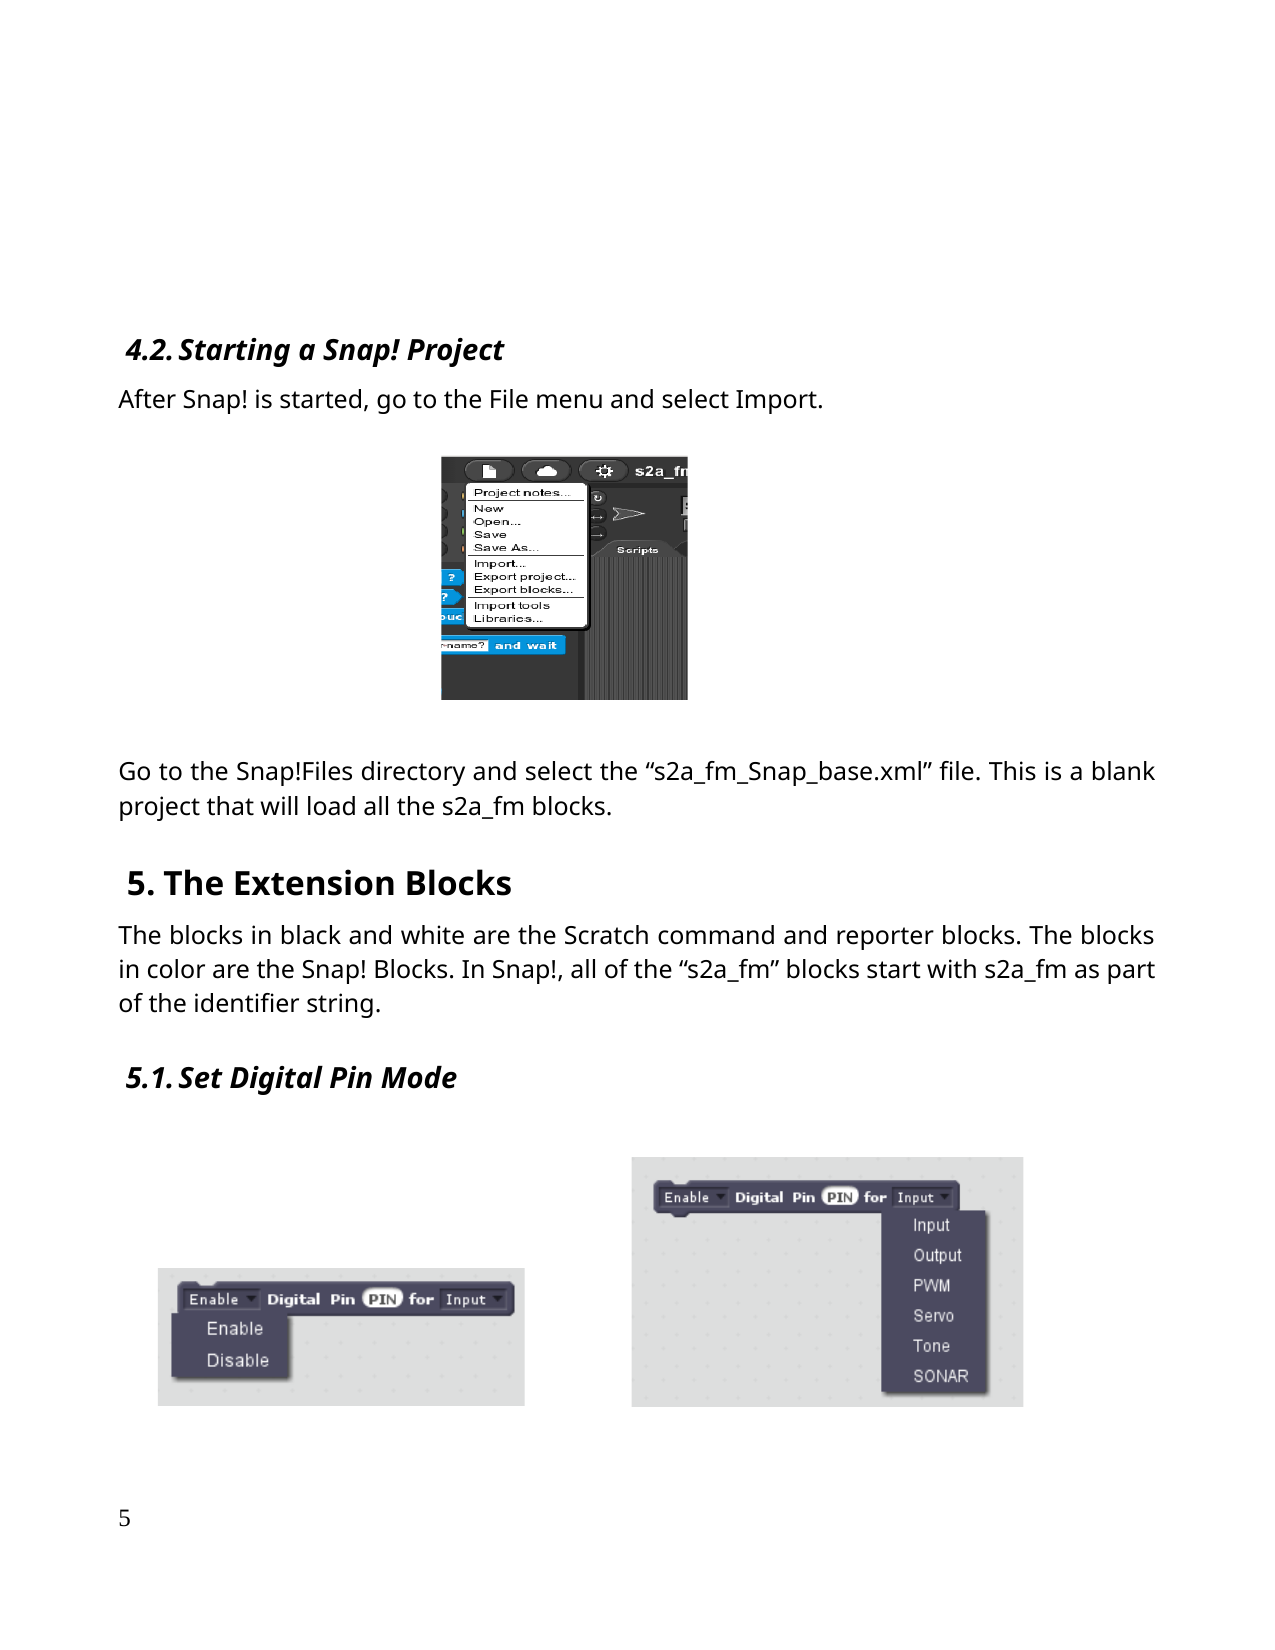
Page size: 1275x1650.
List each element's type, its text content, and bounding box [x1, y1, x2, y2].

picture [441, 455, 688, 700]
picture [157, 1268, 525, 1406]
subtitle The Extension Blocks [118, 860, 1157, 905]
subtitle Starting a Snap! Project [118, 329, 1157, 369]
text Go to the Snap!Files directory and select the “s2a_fm_Snap_base.xml” file. This is a blank project that will load all the s2a_fm blocks. [118, 754, 1157, 822]
picture [631, 1157, 1024, 1407]
text After Snap! is started, go to the File menu and select Import. [118, 382, 1157, 416]
text The blocks in black and white are the Scratch command and reporter blocks. The blocks in color are the Snap! Blocks. In Snap!, all of the “s2a_fm” blocks start with s2a_fm as part of the identifier string. [118, 918, 1157, 1020]
picture [441, 641, 488, 651]
subtitle Set Digital Pin Mode [118, 1057, 1157, 1097]
